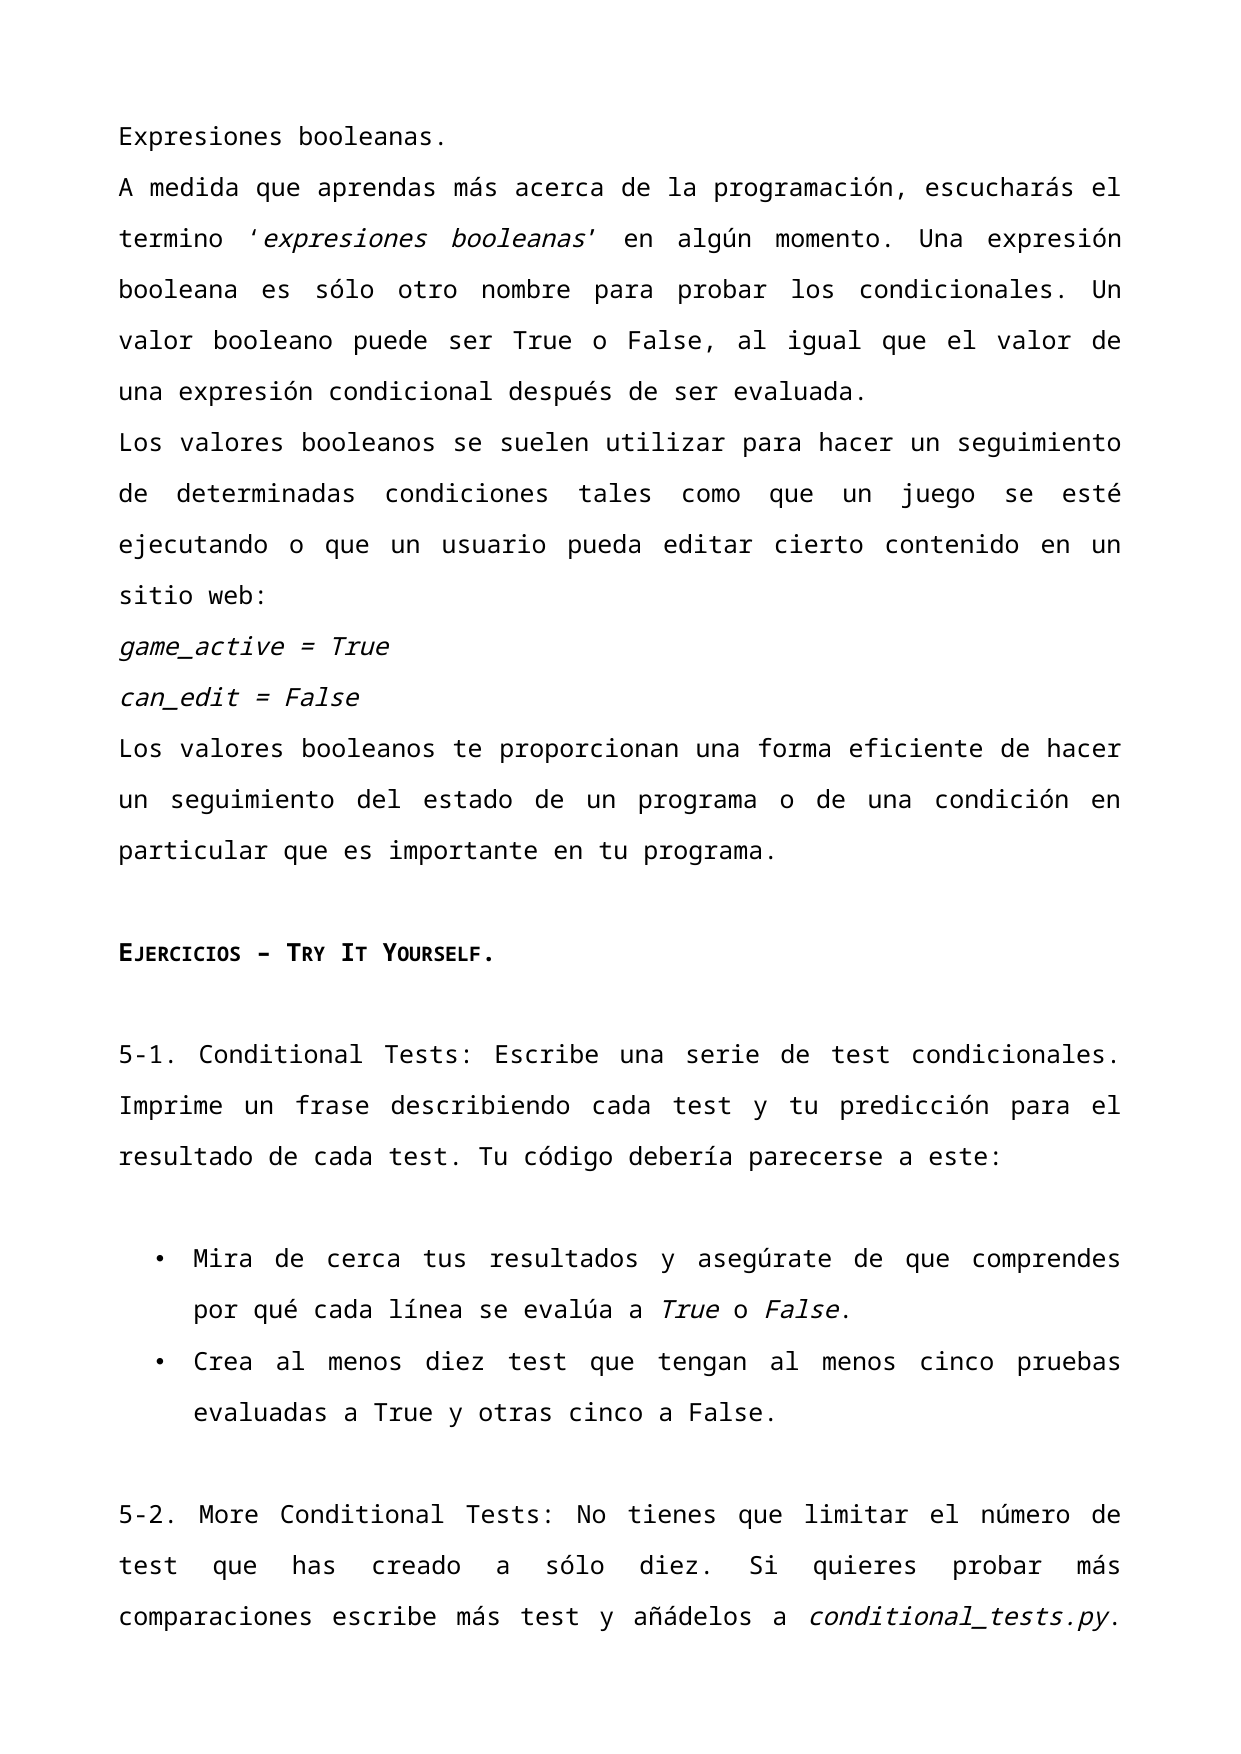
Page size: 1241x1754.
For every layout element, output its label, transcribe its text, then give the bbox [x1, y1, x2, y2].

text 5-2. More Conditional Tests: No tienes que limitar el número de test que has creado a sólo diez. Si quieres probar más comparaciones escribe más test y añádelos a conditional_tests.py. [118, 1496, 1122, 1632]
text Ejercicios – Try It Yourself. [118, 935, 1122, 969]
text A medida que aprendas más acerca de la programación, escucharás el termino ‘expresiones booleanas’ en algún momento. Una expresión booleana es sólo otro nombre para probar los condicionales. Un valor booleano puede ser True o False, al igual que el valor de una expresión condicional después de ser evaluada. [118, 169, 1122, 407]
text Los valores booleanos se suelen utilizar para hacer un seguimiento de determinadas condiciones tales como que un juego se esté ejecutando o que un usuario pueda editar cierto contenido en un sitio web: [118, 424, 1122, 612]
list Crea al menos diez test que tengan al menos cinco pruebas evaluadas a True y otras cinco a False. [156, 1343, 1122, 1428]
text can_edit = False [118, 679, 1122, 714]
text Los valores booleanos te proporcionan una forma eficiente de hacer un seguimiento del estado de un programa o de una condición en particular que es importante en tu programa. [118, 731, 1122, 867]
text game_active = True [118, 628, 1122, 663]
text 5-1. Conditional Tests: Escribe una serie de test condicionales. Imprime un frase describiendo cada test y tu predicción para el resultado de cada test. Tu código debería parecerse a este: [118, 1037, 1122, 1173]
text Expresiones booleanas. [118, 118, 1122, 152]
list Mira de cerca tus resultados y asegúrate de que comprendes por qué cada línea se evalúa a True o False. [156, 1241, 1122, 1326]
